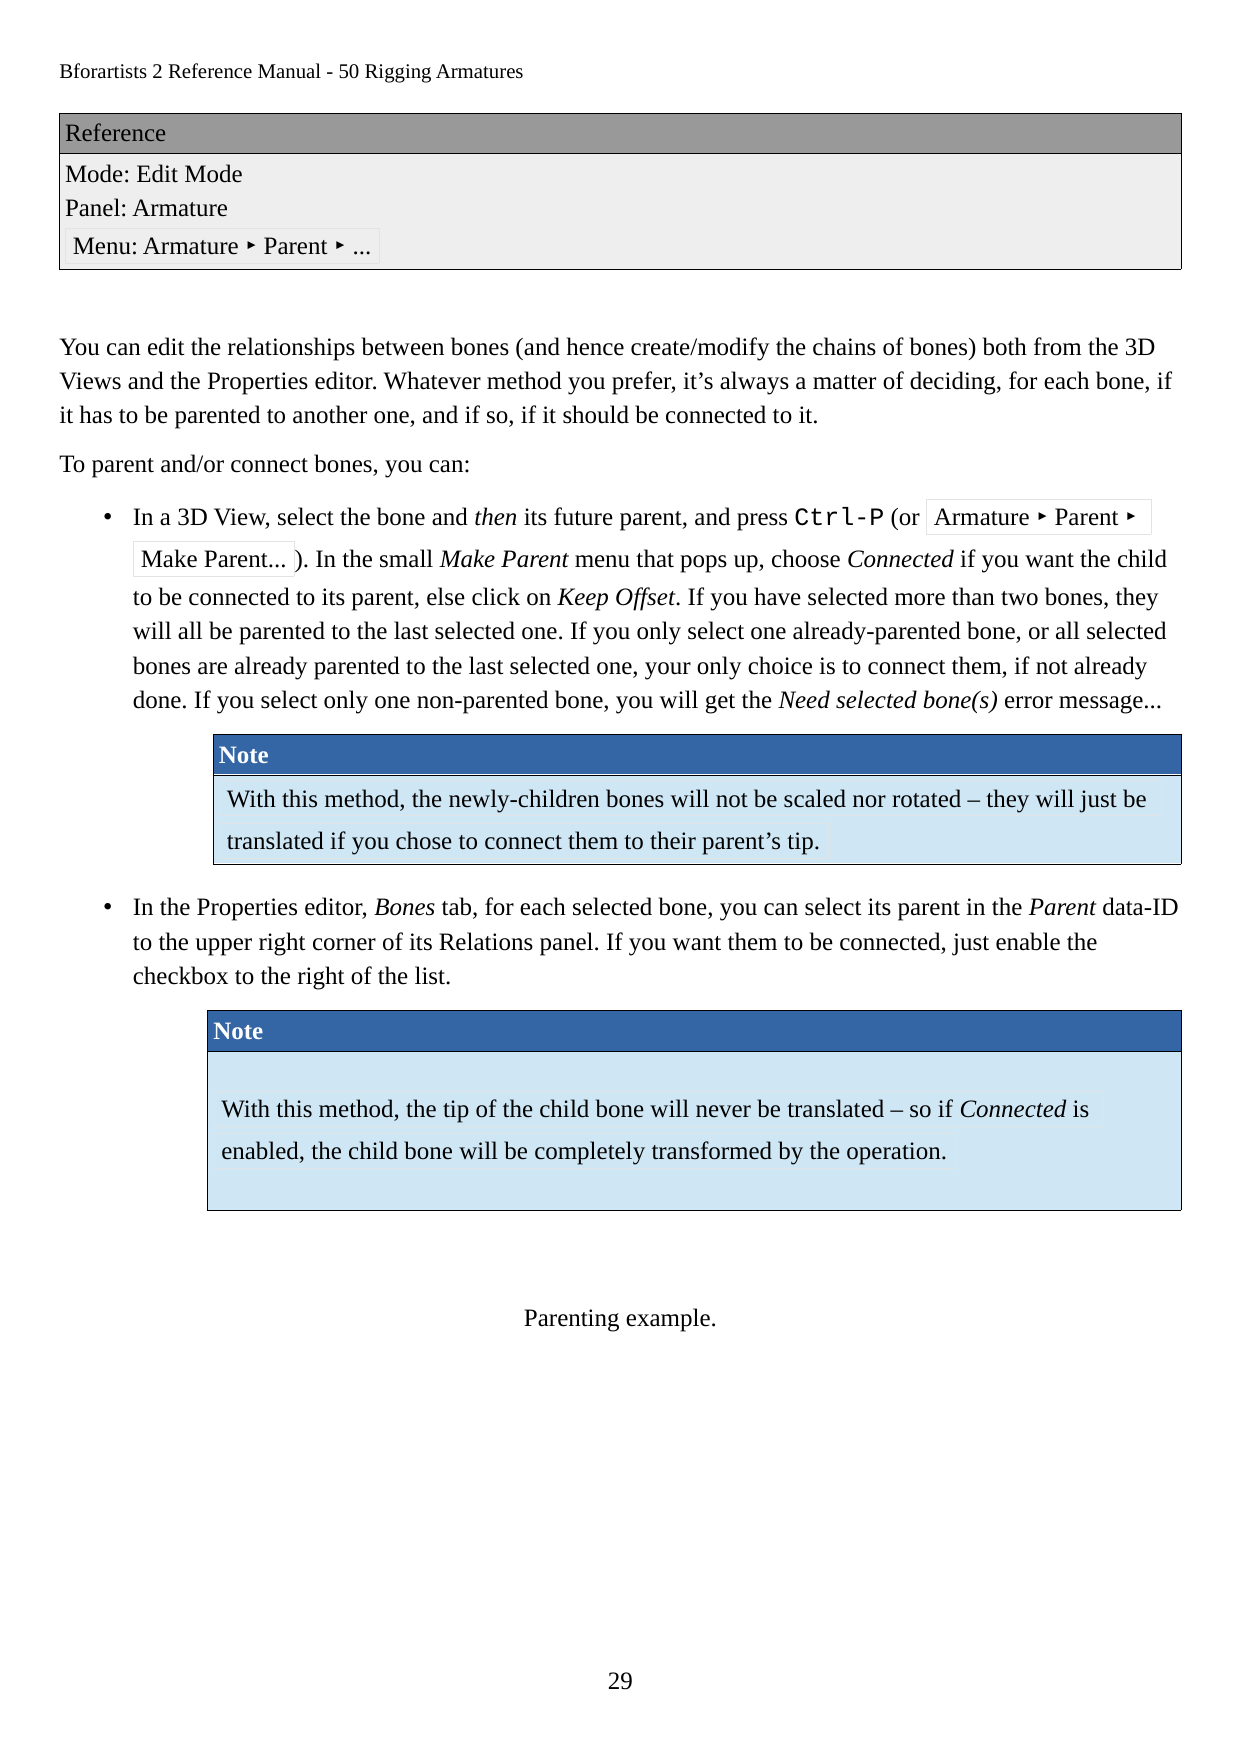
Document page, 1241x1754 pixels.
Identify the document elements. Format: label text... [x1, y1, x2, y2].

list In a 3D View, select the bone and then its future parent, and press Ctrl-P (or Armature ‣ Parent ‣ Make Parent...). In the small Make Parent menu that pops up, choose Connected if you want the child to be connected to its parent, else click on Keep Offset. If you have selected more than two bones, they will all be parented to the last selected one. If you only select one already-parented bone, or all selected bones are already parented to the last selected one, your only choice is to connect them, if not already done. If you select only one non-parented bone, you will get the Need selected bone(s) error message... [103, 499, 1181, 714]
text You can edit the relationships between bones (and hence create/modify the chains of bones) both from the 3D Views and the Properties editor. Whatever method you prefer, it’s always a matter of deciding, for each bone, if it has to be parented to another one, and if so, if it should be connected to it. [59, 332, 1181, 429]
table_header Note [208, 1011, 1181, 1051]
table_cell With this method, the tip of the child bone will never be translated – so if Connected is enabled, the child bone will be completely transformed by the operation. [208, 1052, 1181, 1210]
text To parent and/or connect bones, you can: [59, 449, 1181, 478]
table_header Note [214, 735, 1181, 774]
text Parenting example. [59, 1303, 1181, 1332]
table_header Reference [60, 114, 1181, 153]
table_cell Mode: Edit Mode Panel: Armature Menu: Armature ‣ Parent ‣ ... [60, 154, 1181, 269]
list In the Properties editor, Bones tab, for each selected bone, you can select its parent in the Parent data-ID to the upper right corner of its Relations panel. If you want them to be connected, just enable the checkbox to the right of the list. [103, 892, 1181, 990]
table_cell With this method, the newly-children bones will not be scaled nor rotated – they will just be translated if you chose to connect them to their parent’s tip. [214, 776, 1181, 863]
